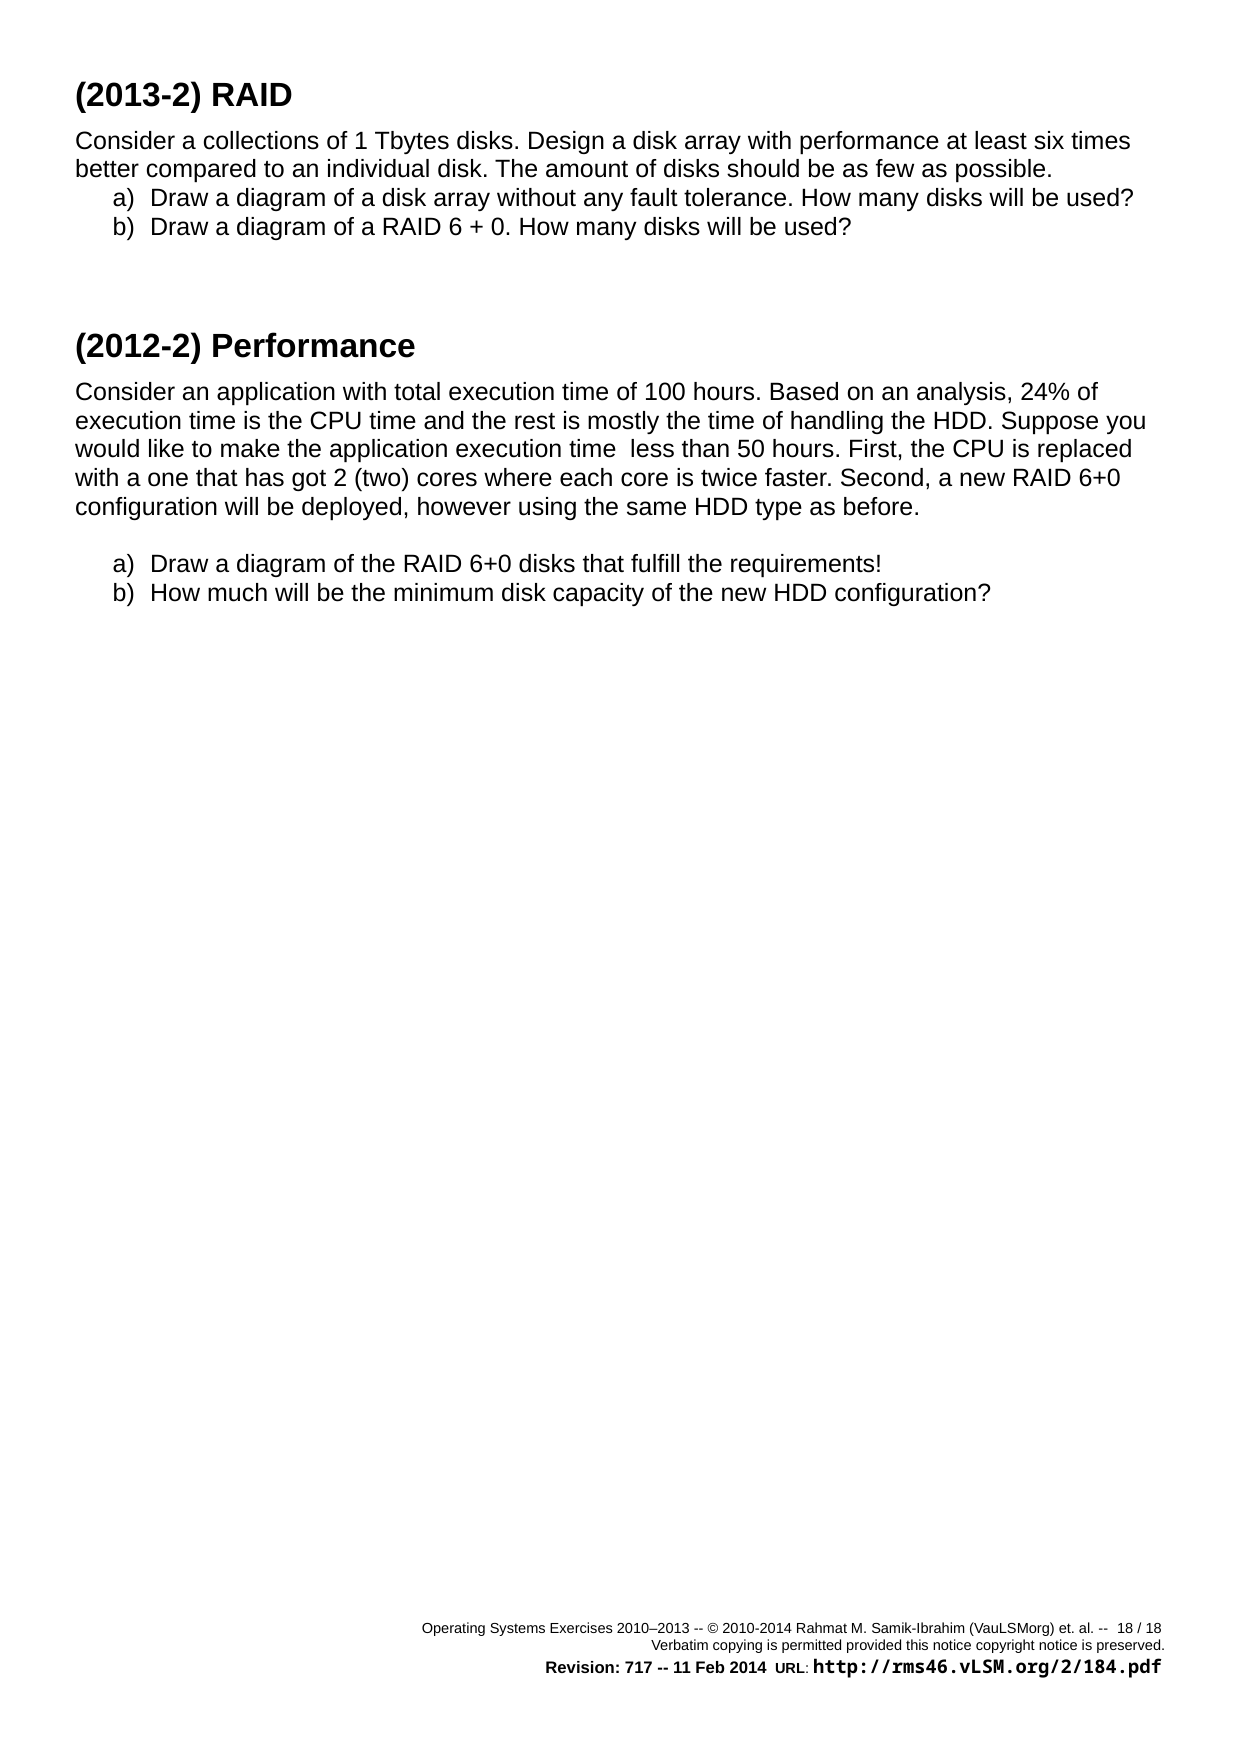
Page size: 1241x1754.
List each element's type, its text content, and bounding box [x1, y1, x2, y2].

text Consider a collections of 1 Tbytes disks. Design a disk array with performance at least six times better compared to an individual disk. The amount of disks should be as few as possible. [75, 126, 1166, 183]
text Consider an application with total execution time of 100 hours. Based on an analysis, 24% of execution time is the CPU time and the rest is mostly the time of handling the HDD. Suppose you would like to make the application execution time less than 50 hours. First, the CPU is replaced with a one that has got 2 (two) cores where each core is twice faster. Second, a new RAID 6+0 configuration will be deployed, however using the same HDD type as before. [75, 377, 1166, 521]
subtitle (2012-2) Performance [75, 326, 1166, 365]
list Draw a diagram of the RAID 6+0 disks that fulfill the requirements! [112, 549, 1166, 578]
list How much will be the minimum disk capacity of the new HDD configuration? [112, 578, 1166, 607]
subtitle (2013-2) RAID [75, 75, 1166, 114]
list Draw a diagram of a disk array without any fault tolerance. How many disks will be used? [112, 183, 1166, 212]
list Draw a diagram of a RAID 6 + 0. How many disks will be used? [112, 212, 1166, 241]
